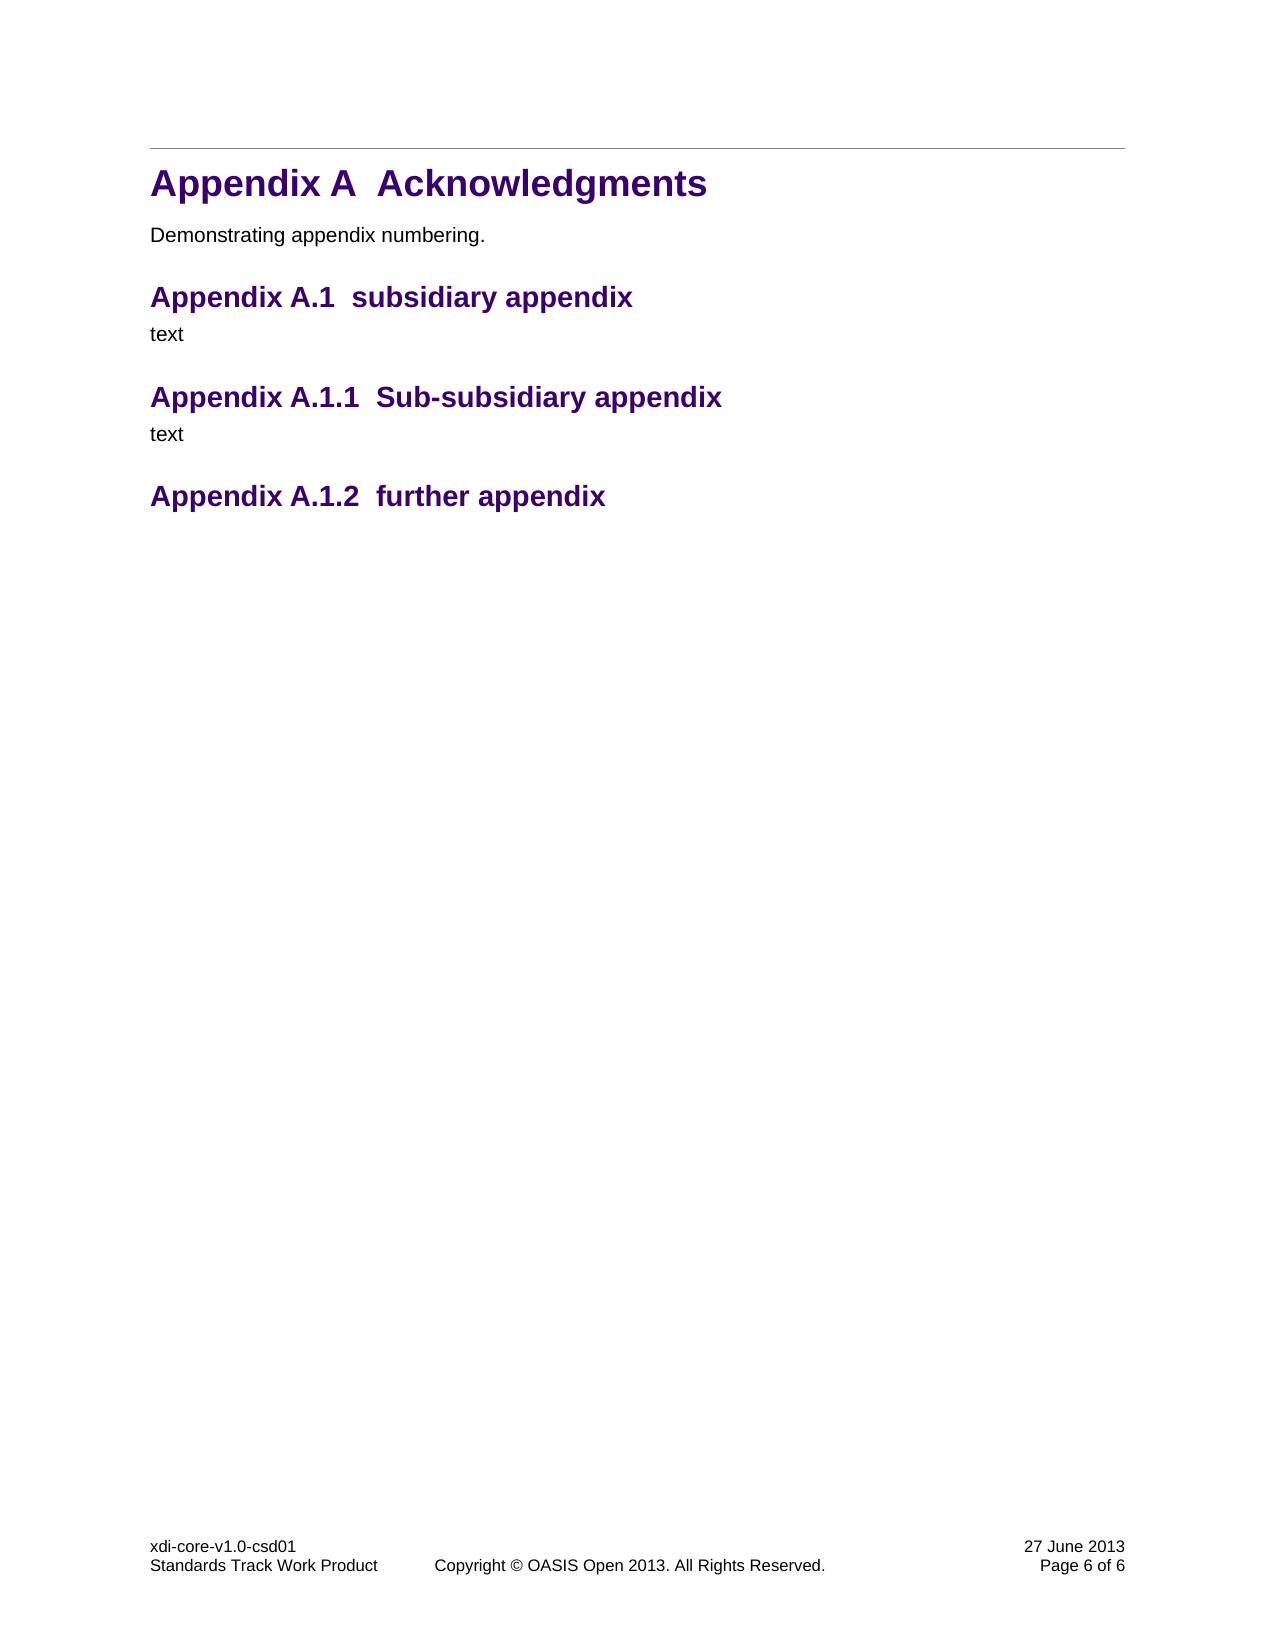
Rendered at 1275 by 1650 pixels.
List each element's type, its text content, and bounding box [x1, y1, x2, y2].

subtitle Sub-subsidiary appendix [150, 379, 1125, 413]
text text [150, 322, 1125, 346]
subtitle Acknowledgments [150, 149, 1125, 204]
subtitle further appendix [150, 479, 1125, 512]
text text [150, 421, 1125, 445]
text Demonstrating appendix numbering. [150, 223, 1125, 247]
subtitle subsidiary appendix [150, 280, 1125, 314]
